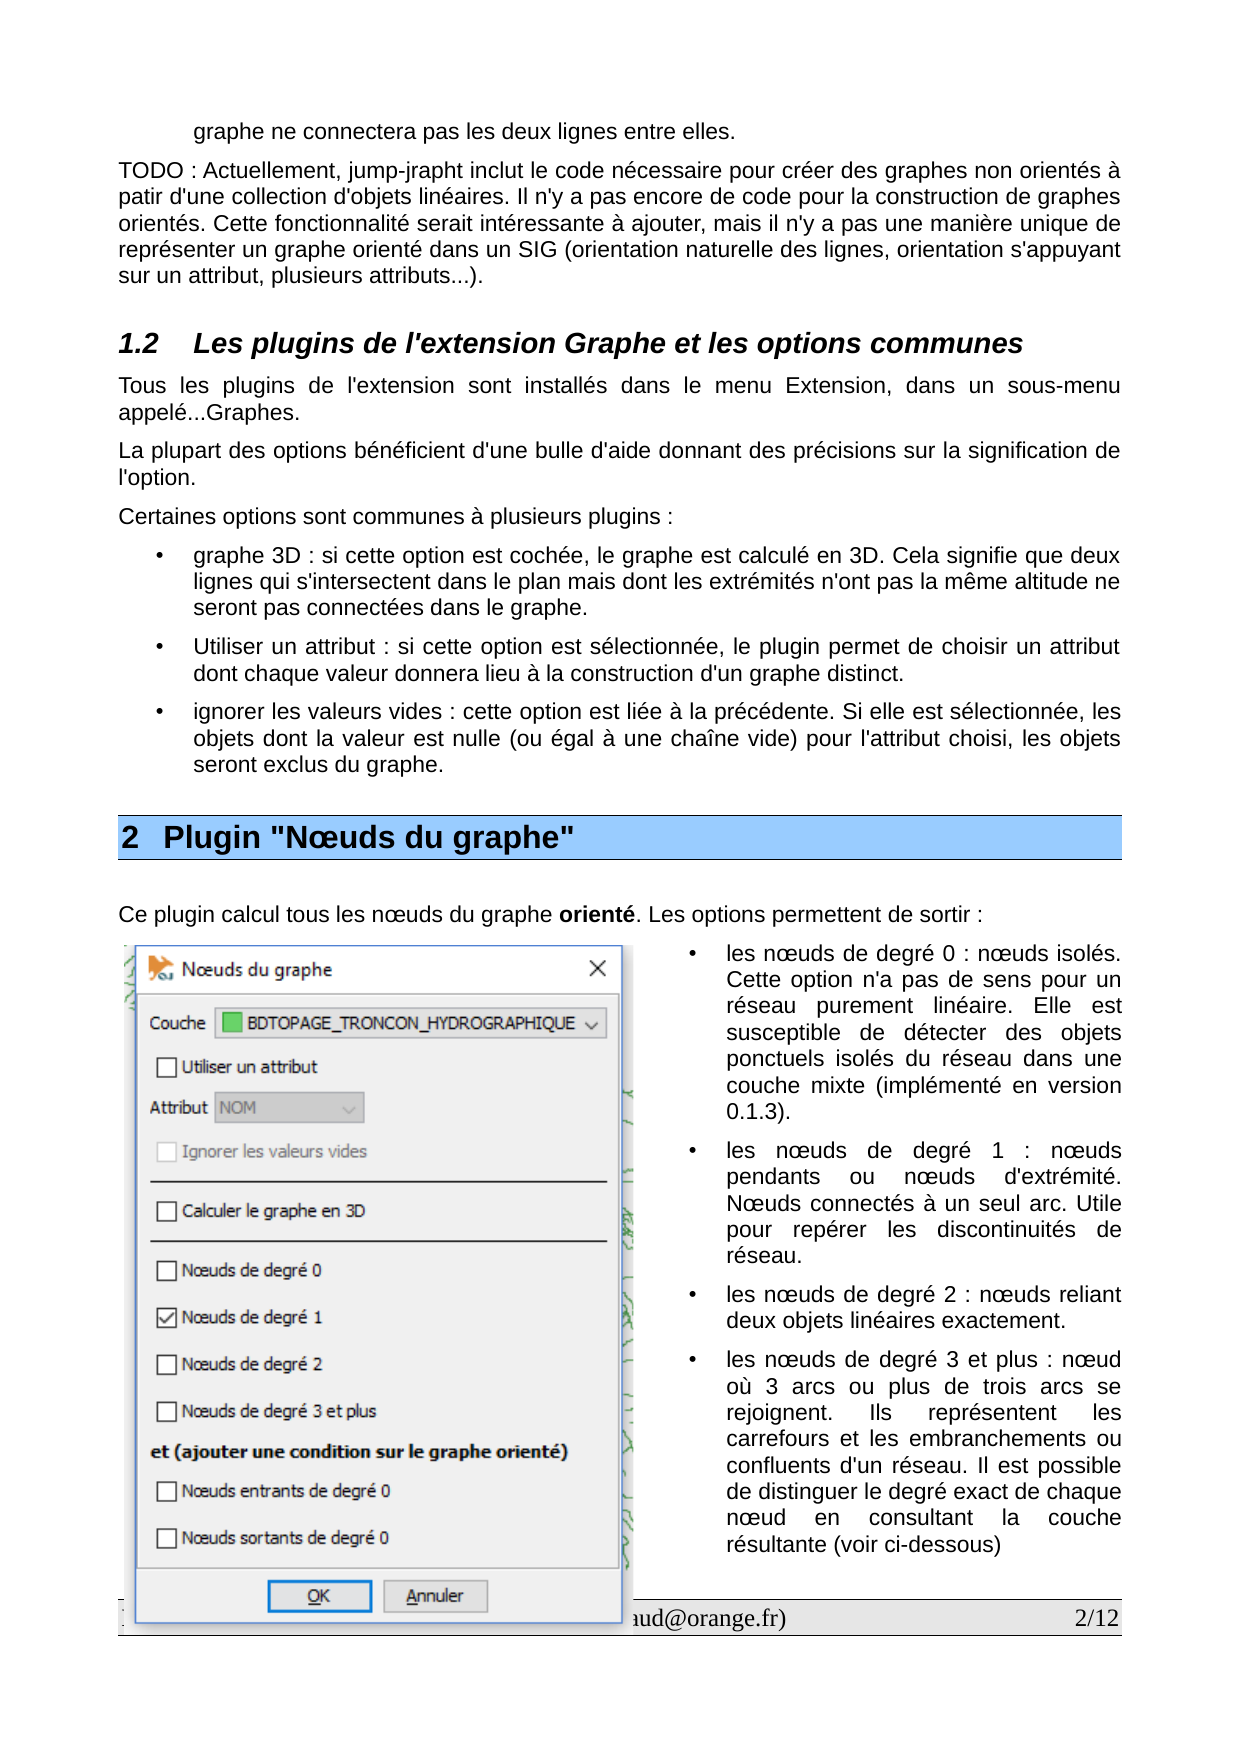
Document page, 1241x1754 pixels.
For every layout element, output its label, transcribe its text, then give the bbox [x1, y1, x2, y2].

list ignorer les valeurs vides : cette option est liée à la précédente. Si elle est sélectionnée, les objets dont la valeur est nulle (ou égal à une chaîne vide) pour l'attribut choisi, les objets seront exclus du graphe. [156, 698, 1122, 777]
subtitle Plugin "Nœuds du graphe" [118, 816, 1122, 859]
list les nœuds de degré 2 : nœuds reliant deux objets linéaires exactement. [634, 1281, 1122, 1334]
text TODO : Actuellement, jump-jrapht inclut le code nécessaire pour créer des graphes non orientés à patir d'une collection d'objets linéaires. Il n'y a pas encore de code pour la construction de graphes orientés. Cette fonctionnalité serait intéressante à ajouter, mais il n'y a pas une manière unique de représenter un graphe orienté dans un SIG (orientation naturelle des lignes, orientation s'appuyant sur un attribut, plusieurs attributs...). [118, 157, 1122, 289]
text Ce plugin calcul tous les nœuds du graphe orienté. Les options permettent de sortir : [118, 901, 1122, 927]
list les nœuds de degré 1 : nœuds pendants ou nœuds d'extrémité. Nœuds connectés à un seul arc. Utile pour repérer les discontinuités de réseau. [634, 1137, 1122, 1268]
list graphe ne connectera pas les deux lignes entre elles. [156, 118, 1122, 144]
text La plupart des options bénéficient d'une bulle d'aide donnant des précisions sur la signification de l'option. [118, 437, 1122, 490]
text Certaines options sont communes à plusieurs plugins : [118, 503, 1122, 529]
list graphe 3D : si cette option est cochée, le graphe est calculé en 3D. Cela signifie que deux lignes qui s'intersectent dans le plan mais dont les extrémités n'ont pas la même altitude ne seront pas connectées dans le graphe. [156, 542, 1122, 621]
list les nœuds de degré 0 : nœuds isolés. Cette option n'a pas de sens pour un réseau purement linéaire. Elle est susceptible de détecter des objets ponctuels isolés du réseau dans une couche mixte (implémenté en version 0.1.3). [156, 940, 1122, 1124]
subtitle Les plugins de l'extension Graphe et les options communes [118, 326, 1122, 360]
list Utiliser un attribut : si cette option est sélectionnée, le plugin permet de choisir un attribut dont chaque valeur donnera lieu à la construction d'un graphe distinct. [156, 633, 1122, 686]
text Tous les plugins de l'extension sont installés dans le menu Extension, dans un sous-menu appelé...Graphes. [118, 372, 1122, 425]
picture [124, 945, 634, 1635]
list les nœuds de degré 3 et plus : nœud où 3 arcs ou plus de trois arcs se rejoignent. Ils représentent les carrefours et les embranchements ou confluents d'un réseau. Il est possible de distinguer le degré exact de chaque nœud en consultant la couche résultante (voir ci-dessous) [634, 1346, 1122, 1557]
